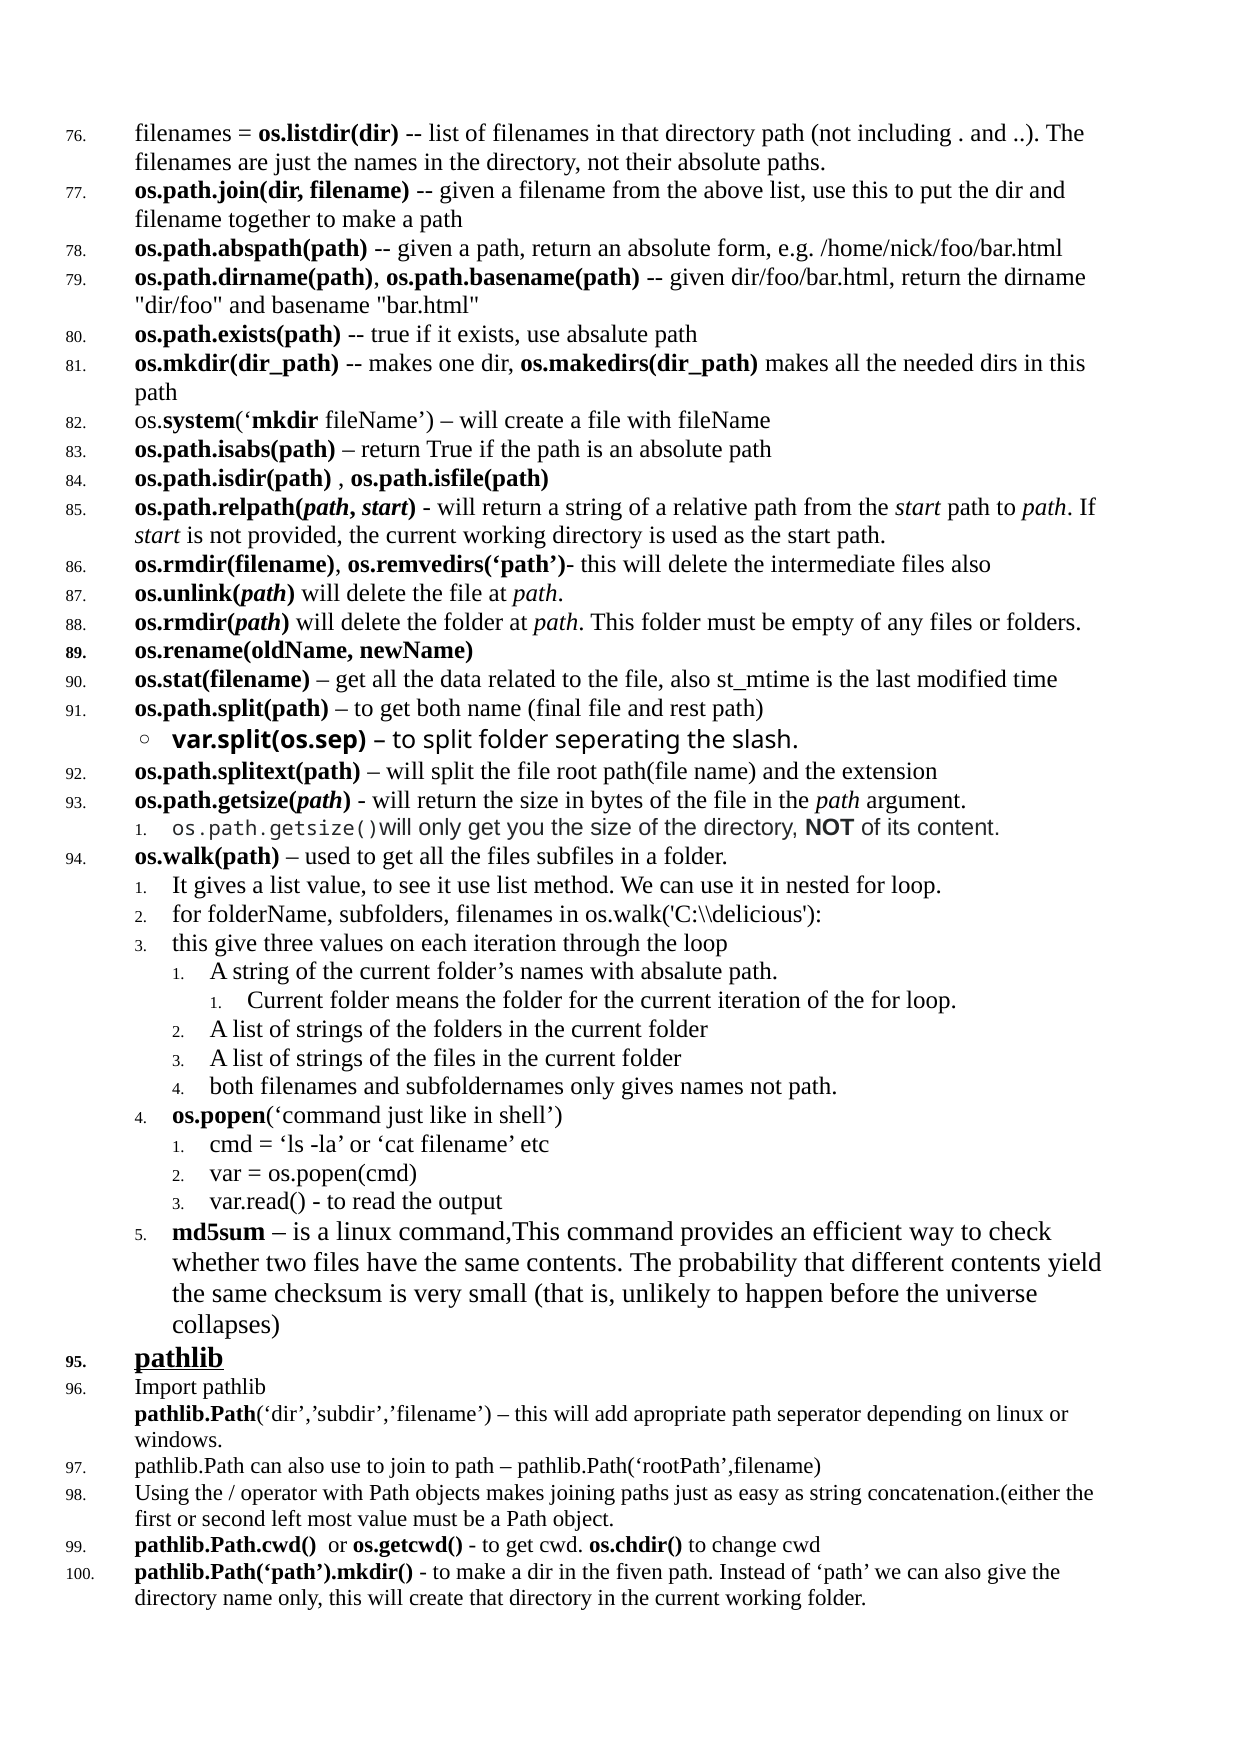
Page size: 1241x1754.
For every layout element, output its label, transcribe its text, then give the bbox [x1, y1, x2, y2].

list Import pathlib [65, 1373, 1123, 1399]
list pathlib.Path(‘path’).mkdir() - to make a dir in the fiven path. Instead of ‘path’ we can also give the directory name only, this will create that directory in the current working folder. [65, 1558, 1123, 1610]
list It gives a list value, to see it use list method. We can use it in nested for loop. [134, 870, 1123, 899]
list os.path.relpath(path, start) - will return a string of a relative path from the start path to path. If start is not provided, the current working directory is used as the start path. [65, 492, 1123, 549]
list os.walk(path) – used to get all the files subfiles in a folder. [65, 841, 1123, 870]
list os.mkdir(dir_path) -- makes one dir, os.makedirs(dir_path) makes all the needed dirs in this path [65, 348, 1123, 406]
list this give three values on each iteration through the loop [134, 928, 1123, 956]
list os.rename(oldName, newName) [65, 636, 1123, 664]
list filenames = os.listdir(dir) -- list of filenames in that directory path (not including . and ..). The filenames are just the names in the directory, not their absolute paths. [65, 118, 1123, 176]
list var.split(os.sep) – to split folder seperating the slash. [134, 722, 1123, 756]
list os.path.dirname(path), os.path.basename(path) -- given dir/foo/bar.html, return the dirname "dir/foo" and basename "bar.html" [65, 262, 1123, 319]
list os.popen(‘command just like in shell’) [134, 1100, 1123, 1129]
list os.stat(filename) – get all the data related to the file, also st_mtime is the last modified time [65, 664, 1123, 693]
list Using the / operator with Path objects makes joining paths just as easy as string concatenation.(either the first or second left most value must be a Path object. [65, 1479, 1123, 1531]
list os.path.getsize()will only get you the size of the directory, NOT of its content. [134, 813, 1123, 841]
list os.path.getsize(path) - will return the size in bytes of the file in the path argument. [65, 785, 1123, 813]
list md5sum – is a linux command,This command provides an efficient way to check whether two files have the same contents. The probability that different contents yield the same checksum is very small (that is, unlikely to happen before the universe collapses) [134, 1215, 1123, 1340]
list var.read() - to read the output [172, 1186, 1123, 1215]
list os.path.isdir(path) , os.path.isfile(path) [65, 463, 1123, 492]
list A list of strings of the files in the current folder [172, 1043, 1123, 1071]
list pathlib.Path.cwd() or os.getcwd() - to get cwd. os.chdir() to change cwd [65, 1531, 1123, 1558]
list for folderName, subfolders, filenames in os.walk('C:\\delicious'): [134, 899, 1123, 928]
list A string of the current folder’s names with absalute path. [172, 956, 1123, 985]
list os.system(‘mkdir fileName’) – will create a file with fileName [65, 406, 1123, 434]
list pathlib.Path can also use to join to path – pathlib.Path(‘rootPath’,filename) [65, 1452, 1123, 1479]
list os.path.exists(path) -- true if it exists, use absalute path [65, 319, 1123, 348]
list os.path.isabs(path) – return True if the path is an absolute path [65, 434, 1123, 463]
list both filenames and subfoldernames only gives names not path. [172, 1071, 1123, 1100]
list os.path.abspath(path) -- given a path, return an absolute form, e.g. /home/nick/foo/bar.html [65, 233, 1123, 262]
list os.unlink(path) will delete the file at path. [65, 578, 1123, 607]
list os.path.splitext(path) – will split the file root path(file name) and the extension [65, 756, 1123, 785]
list pathlib.Path(‘dir’,’subdir’,’filename’) – this will add apropriate path seperator depending on linux or windows. [65, 1399, 1123, 1452]
list A list of strings of the folders in the current folder [172, 1014, 1123, 1043]
list os.rmdir(filename), os.remvedirs(‘path’)- this will delete the intermediate files also [65, 549, 1123, 578]
list os.path.split(path) – to get both name (final file and rest path) [65, 693, 1123, 722]
list pathlib [65, 1340, 1123, 1373]
list cmd = ‘ls -la’ or ‘cat filename’ etc [172, 1129, 1123, 1158]
list os.rmdir(path) will delete the folder at path. This folder must be empty of any files or folders. [65, 607, 1123, 636]
list Current folder means the folder for the current iteration of the for loop. [209, 985, 1123, 1014]
list var = os.popen(cmd) [172, 1158, 1123, 1186]
list os.path.join(dir, filename) -- given a filename from the above list, use this to put the dir and filename together to make a path [65, 176, 1123, 233]
